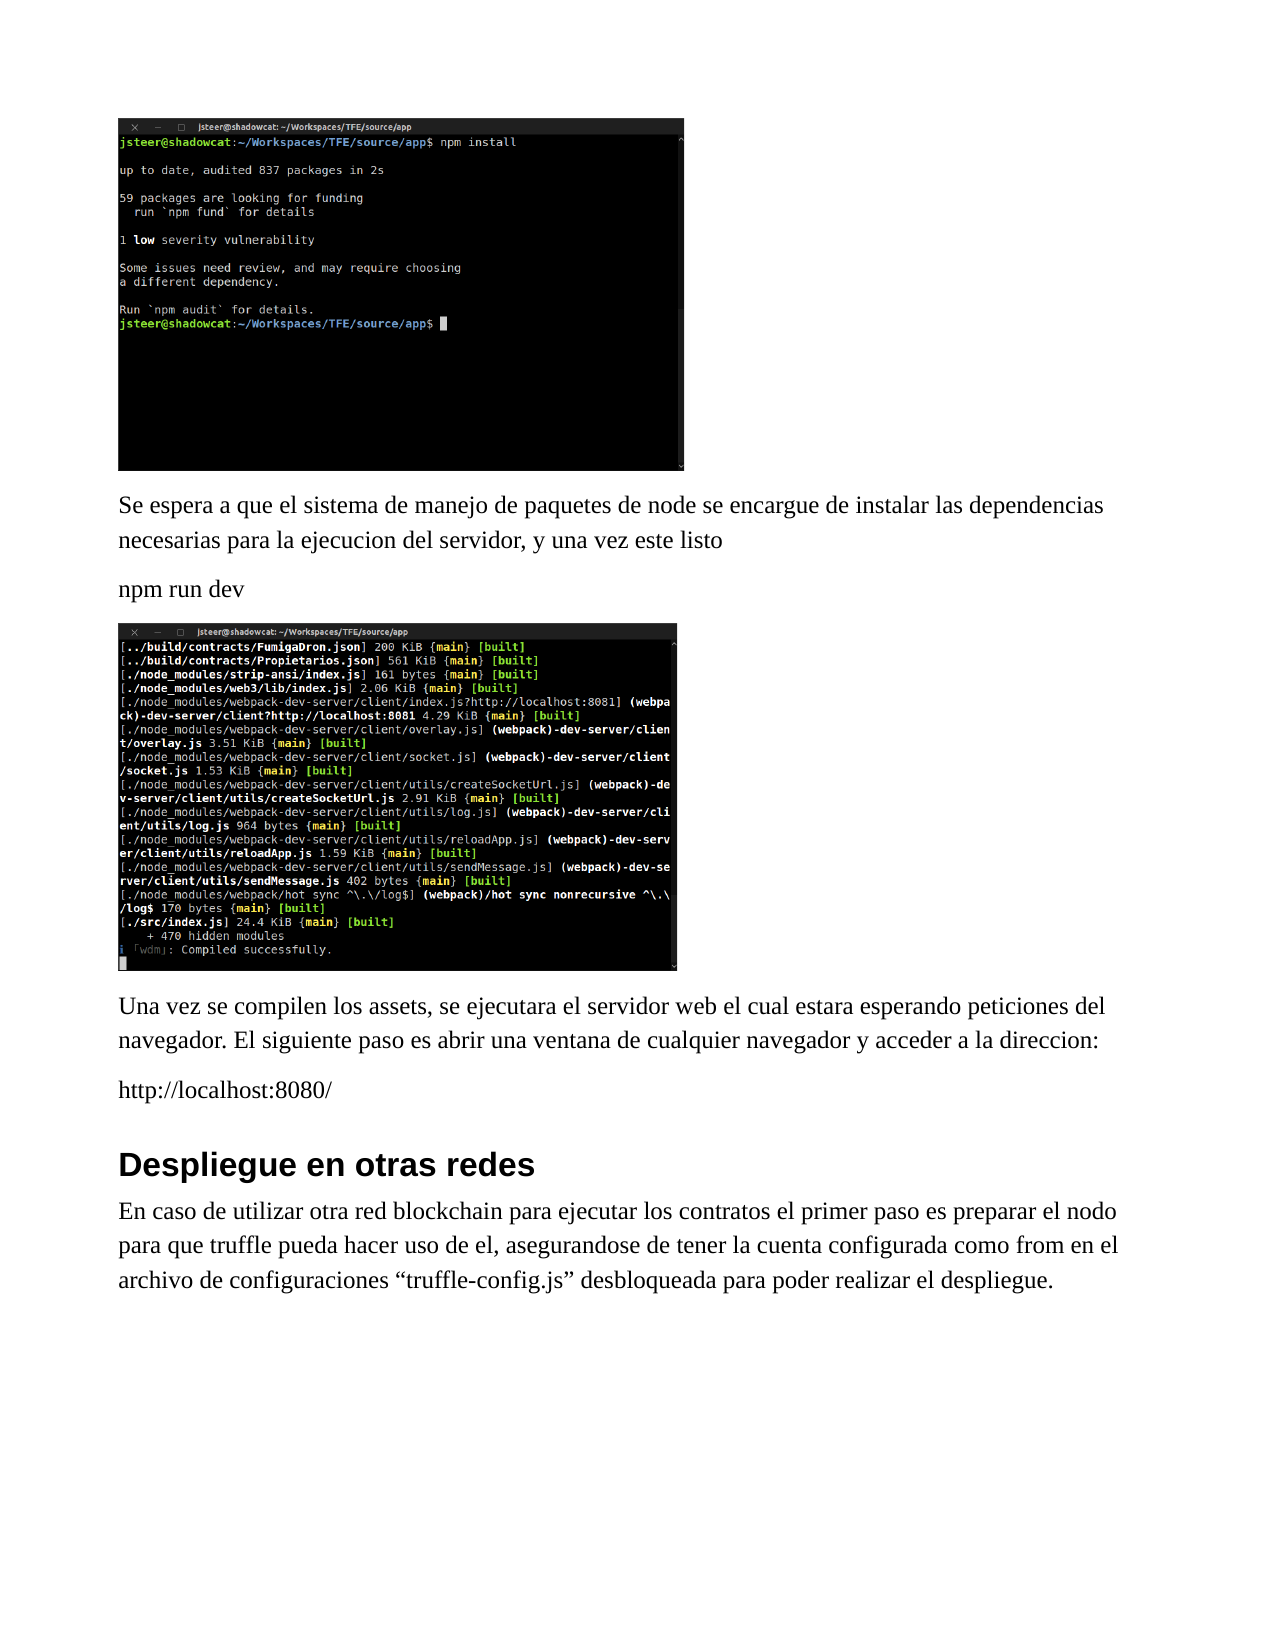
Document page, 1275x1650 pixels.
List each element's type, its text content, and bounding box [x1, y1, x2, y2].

text Se espera a que el sistema de manejo de paquetes de node se encargue de instalar las dependencias necesarias para la ejecucion del servidor, y una vez este listo [118, 491, 1157, 554]
picture [118, 118, 685, 471]
text En caso de utilizar otra red blockchain para ejecutar los contratos el primer paso es preparar el nodo para que truffle pueda hacer uso de el, asegurandose de tener la cuenta configurada como from en el archivo de configuraciones “truffle-config.js” desbloqueada para poder realizar el despliegue. [118, 1196, 1157, 1293]
text npm run dev [118, 574, 1157, 603]
text Una vez se compilen los assets, se ejecutara el servidor web el cual estara esperando peticiones del navegador. El siguiente paso es abrir una ventana de cualquier navegador y acceder a la direccion: [118, 991, 1157, 1054]
text http://localhost:8080/ [118, 1075, 1157, 1103]
picture [118, 623, 678, 971]
subtitle Despliegue en otras redes [118, 1144, 1157, 1183]
